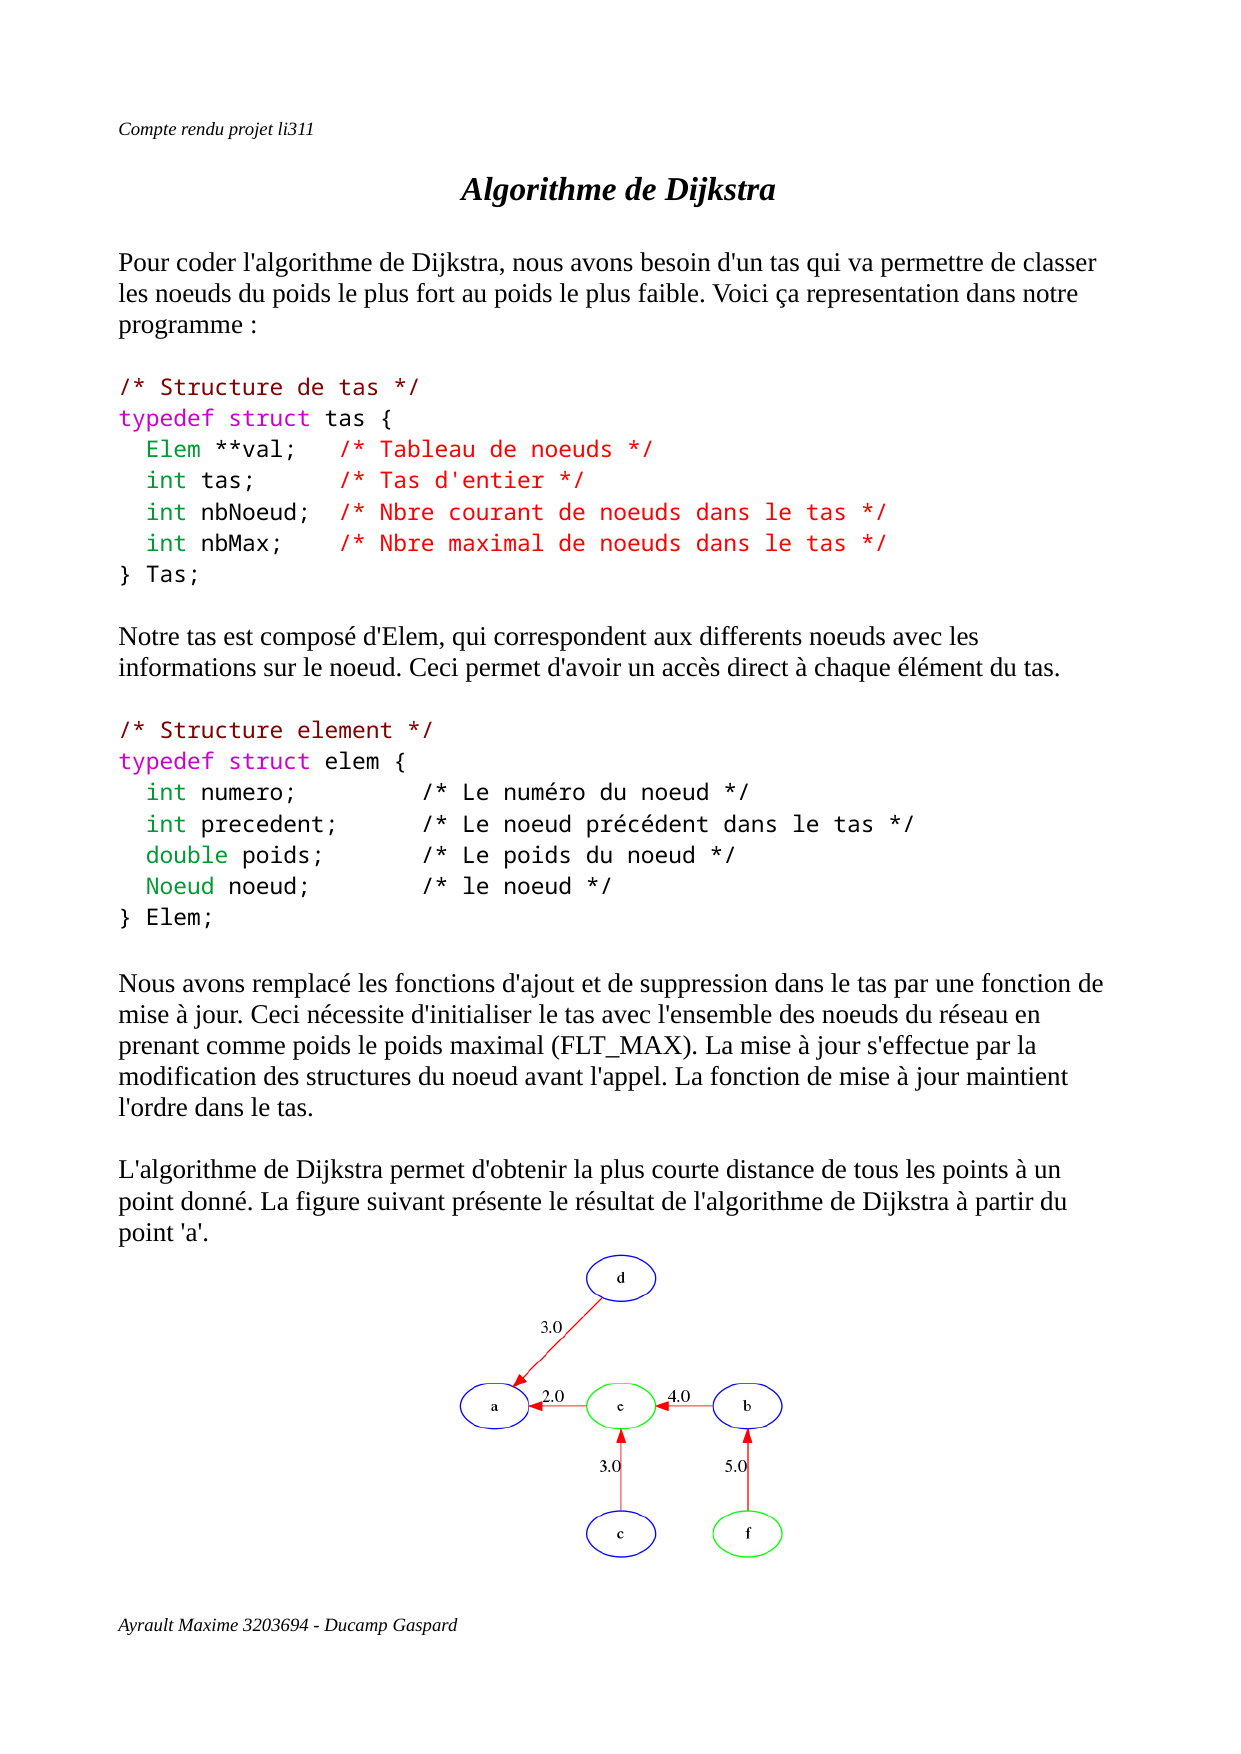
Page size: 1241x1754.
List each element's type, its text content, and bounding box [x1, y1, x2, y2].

text /* Structure de tas */ [118, 370, 1122, 402]
text double poids; /* Le poids du noeud */ [118, 839, 1122, 870]
text typedef struct tas { [118, 402, 1122, 433]
text L'algorithme de Dijkstra permet d'obtenir la plus courte distance de tous les points à un point donné. La figure suivant présente le résultat de l'algorithme de Dijkstra à partir du point 'a'. [118, 1153, 1122, 1247]
text Nous avons remplacé les fonctions d'ajout et de suppression dans le tas par une fonction de mise à jour. Ceci nécessite d'initialiser le tas avec l'ensemble des noeuds du réseau en prenant comme poids le poids maximal (FLT_MAX). La mise à jour s'effectue par la modification des structures du noeud avant l'appel. La fonction de mise à jour maintient l'ordre dans le tas. [118, 967, 1122, 1122]
text typedef struct elem { [118, 745, 1122, 776]
text int tas; /* Tas d'entier */ [118, 464, 1122, 495]
picture [455, 1250, 786, 1561]
text Elem **val; /* Tableau de noeuds */ [118, 433, 1122, 464]
text Algorithme de Dijkstra [118, 169, 1122, 207]
text int nbMax; /* Nbre maximal de noeuds dans le tas */ [118, 527, 1122, 558]
text Notre tas est composé d'Elem, qui correspondent aux differents noeuds avec les informations sur le noeud. Ceci permet d'avoir un accès direct à chaque élément du tas. [118, 620, 1122, 683]
text int nbNoeud; /* Nbre courant de noeuds dans le tas */ [118, 495, 1122, 527]
text } Elem; [118, 901, 1122, 933]
text } Tas; [118, 558, 1122, 589]
text Noeud noeud; /* le noeud */ [118, 870, 1122, 901]
text /* Structure element */ [118, 714, 1122, 745]
text int precedent; /* Le noeud précédent dans le tas */ [118, 808, 1122, 839]
text int numero; /* Le numéro du noeud */ [118, 776, 1122, 808]
text Pour coder l'algorithme de Dijkstra, nous avons besoin d'un tas qui va permettre de classer les noeuds du poids le plus fort au poids le plus faible. Voici ça representation dans notre programme : [118, 246, 1122, 339]
